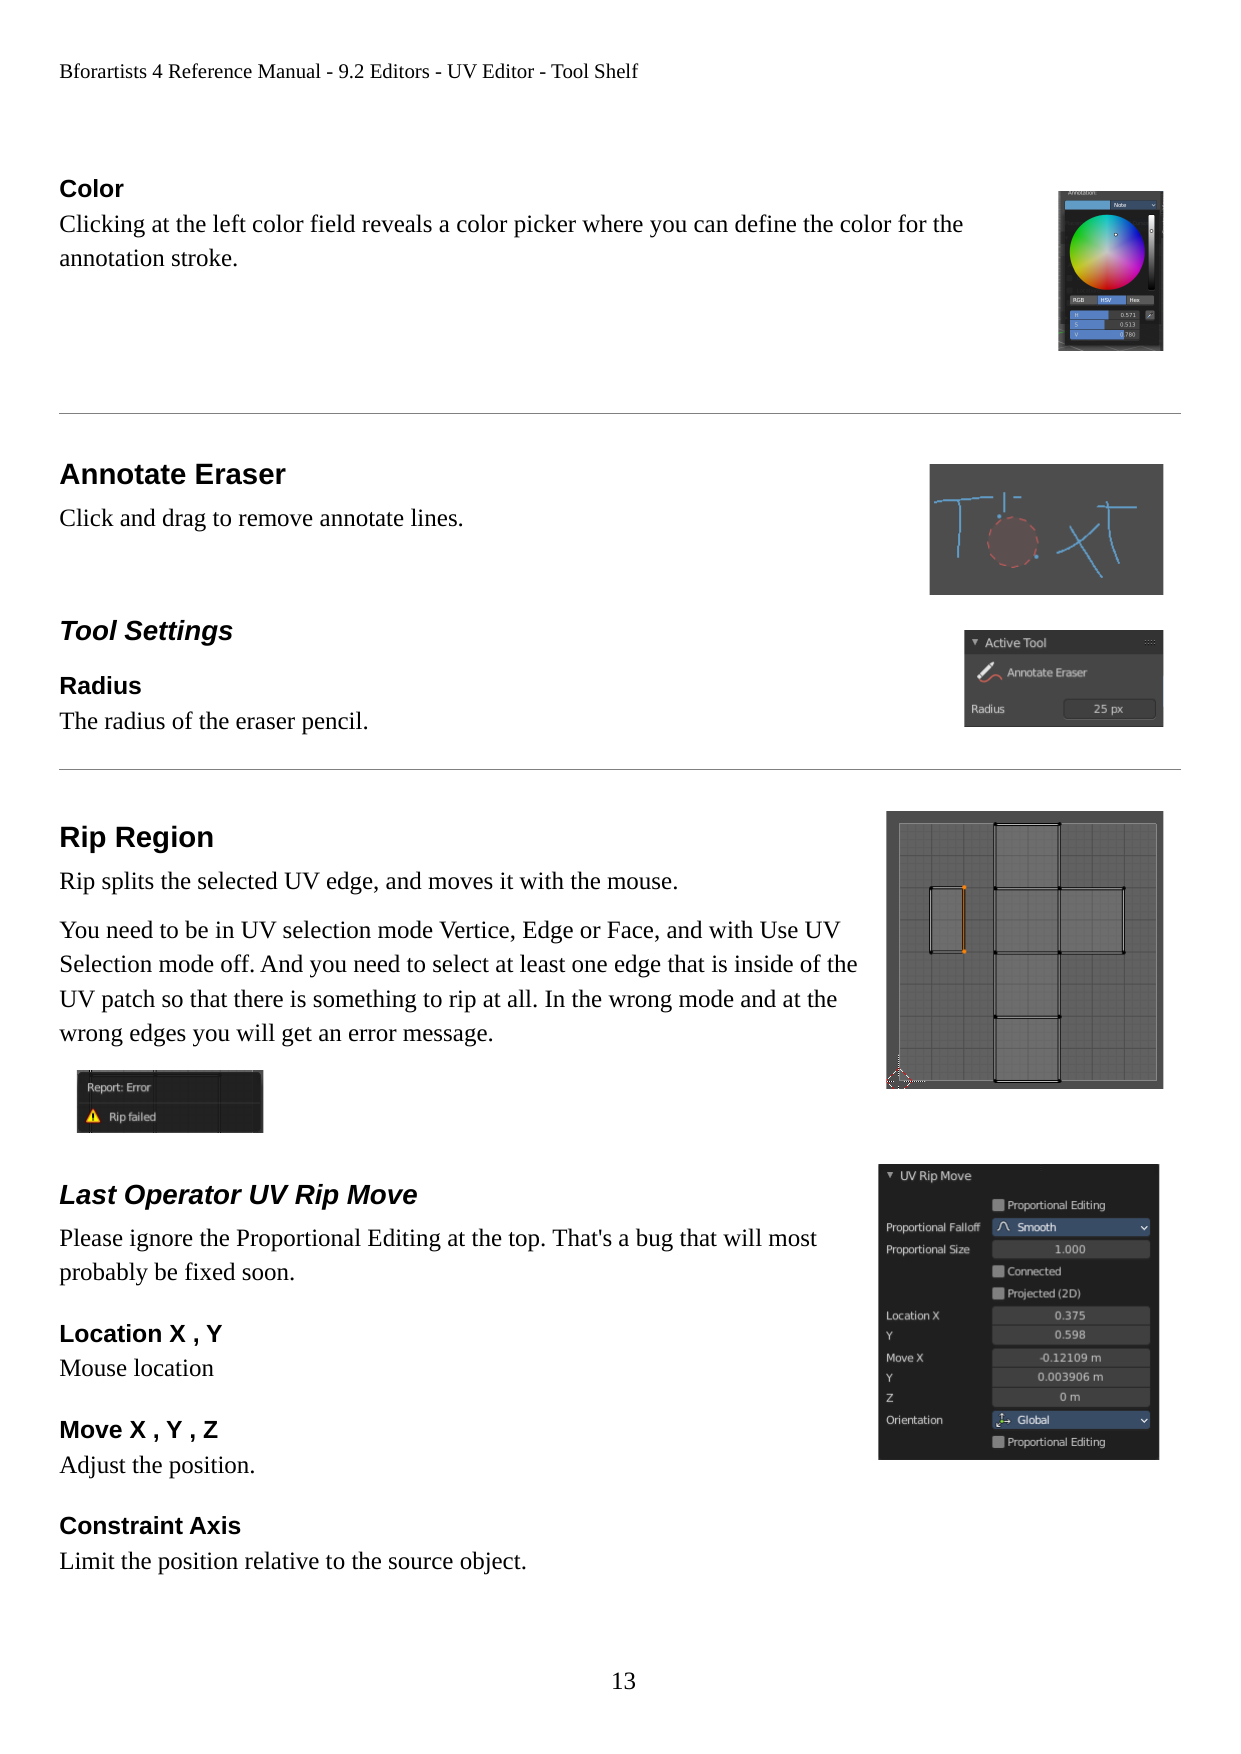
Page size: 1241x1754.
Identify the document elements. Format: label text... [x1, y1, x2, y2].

picture [1058, 191, 1164, 351]
subtitle Location X , Y [59, 1319, 878, 1347]
subtitle Radius [59, 671, 964, 699]
subtitle Last Operator UV Rip Move [59, 1178, 878, 1210]
text You need to be in UV selection mode Vertice, Edge or Face, and with Use UV Selection mode off. And you need to select at least one edge that is inside of the UV patch so that there is something to rip at all. In the wrong mode and at the wrong edges you will get an error message. [59, 915, 886, 1047]
text Adjust the position. [59, 1450, 1181, 1478]
subtitle [1160, 1319, 1181, 1347]
subtitle Annotate Eraser [59, 457, 1181, 491]
picture [76, 1070, 264, 1133]
subtitle Color [59, 174, 1181, 203]
picture [929, 464, 1164, 595]
text Mouse location [59, 1353, 878, 1382]
subtitle Tool Settings [59, 614, 1181, 646]
text Please ignore the Proportional Editing at the top. That's a bug that will most probably be fixed soon. [59, 1223, 878, 1286]
text [1160, 1353, 1181, 1382]
subtitle [1160, 1415, 1181, 1443]
subtitle Constraint Axis [59, 1511, 1181, 1540]
text Clicking at the left color field reveals a color picker where you can define the color for the annotation stroke. [59, 209, 1058, 272]
text Limit the position relative to the source object. [59, 1546, 1181, 1575]
text Click and drag to remove annotate lines. [59, 503, 929, 532]
picture [886, 811, 1164, 1089]
subtitle Rip Region [59, 820, 886, 853]
subtitle [1160, 1178, 1181, 1210]
text The radius of the eraser pencil. [59, 706, 1181, 734]
subtitle Move X , Y , Z [59, 1415, 878, 1443]
subtitle [1164, 671, 1181, 699]
picture [964, 630, 1164, 727]
subtitle [1164, 820, 1181, 853]
text Rip splits the selected UV edge, and moves it with the mouse. [59, 866, 886, 895]
picture [878, 1164, 1160, 1460]
